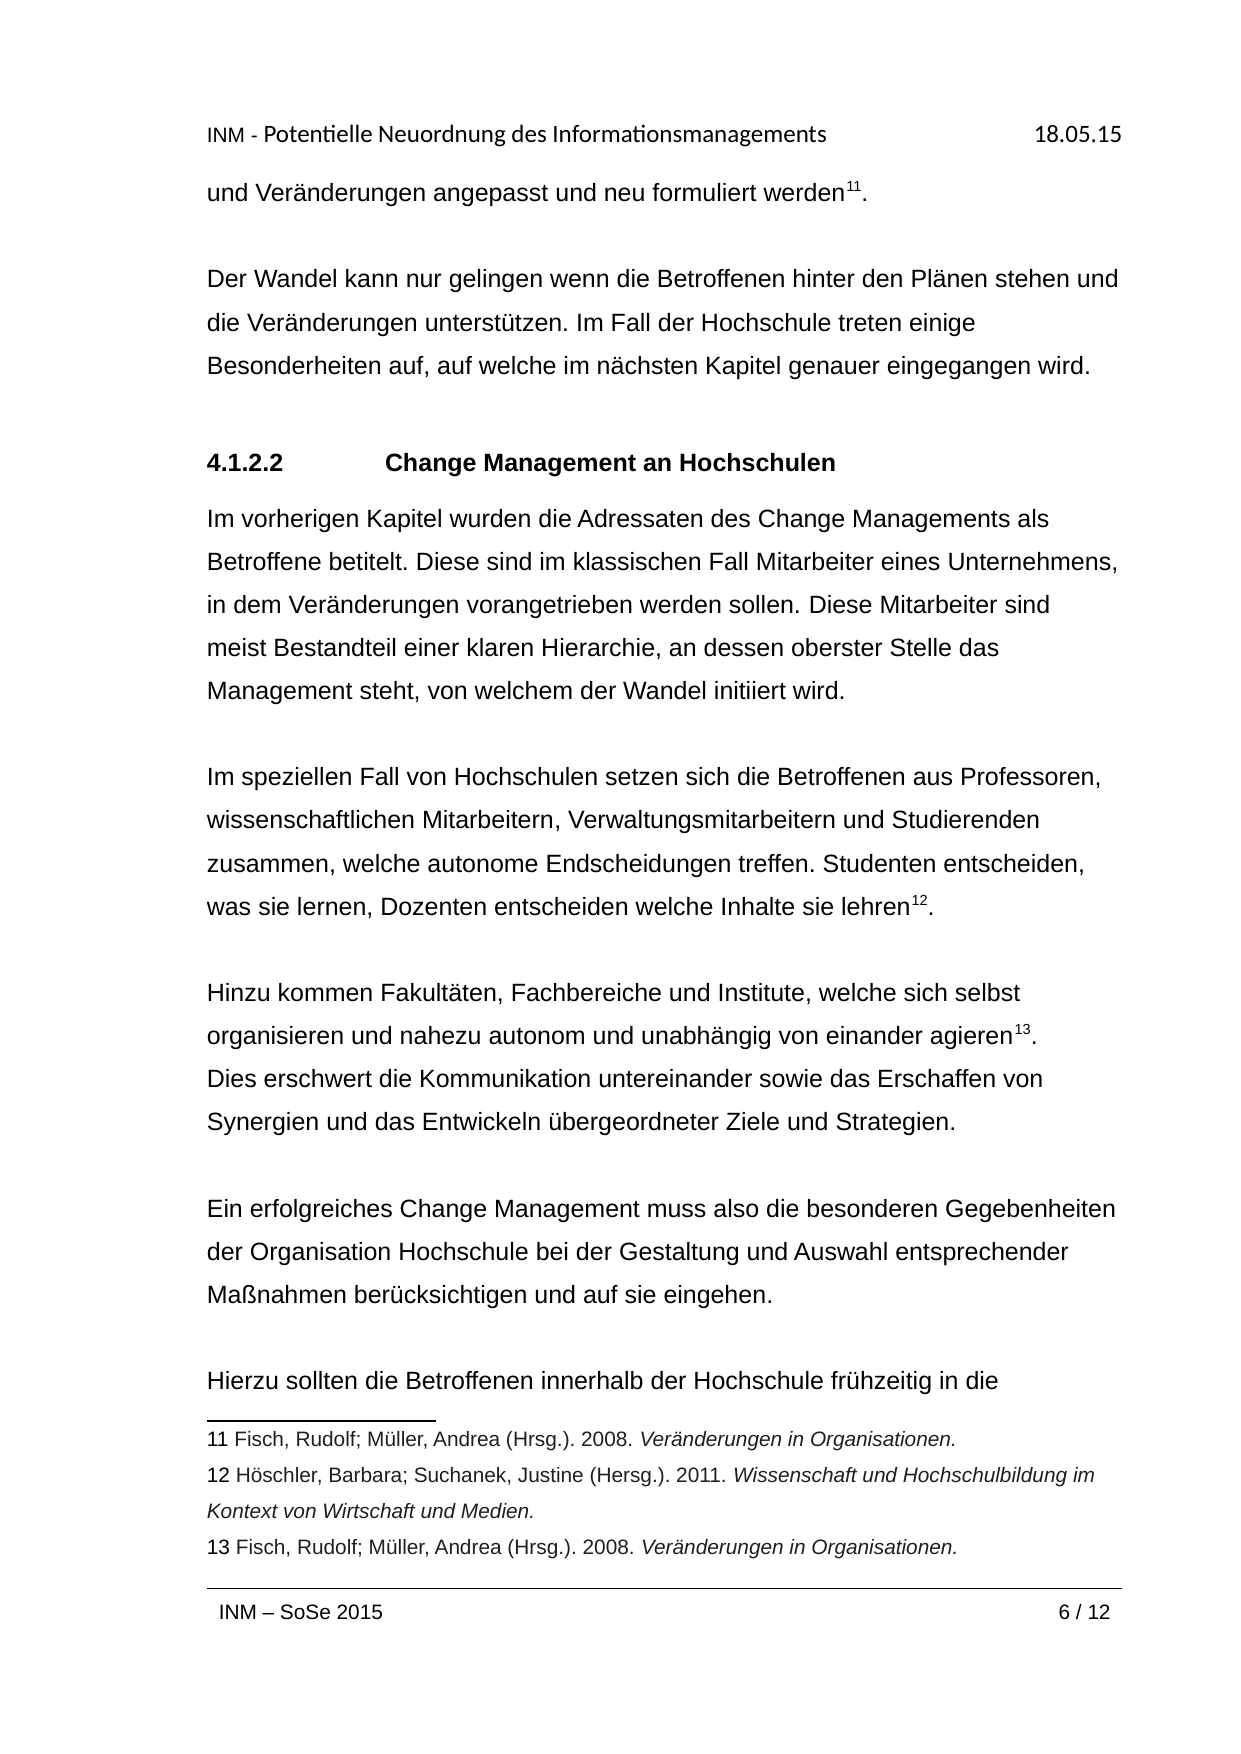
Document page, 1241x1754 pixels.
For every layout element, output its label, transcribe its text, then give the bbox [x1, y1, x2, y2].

text und Veränderungen angepasst und neu formuliert werden. [207, 178, 1122, 207]
text Fisch, Rudolf; Müller, Andrea (Hrsg.). 2008. Veränderungen in Organisationen. [207, 1535, 1122, 1559]
text Dies erschwert die Kommunikation untereinander sowie das Erschaffen von Synergien und das Entwickeln übergeordneter Ziele und Strategien. [207, 1064, 1122, 1136]
text Im speziellen Fall von Hochschulen setzen sich die Betroffenen aus Professoren, wissenschaftlichen Mitarbeitern, Verwaltungsmitarbeitern und Studierenden zusammen, welche autonome Endscheidungen treffen. Studenten entscheiden, was sie lernen, Dozenten entscheiden welche Inhalte sie lehren. [207, 762, 1122, 921]
text Im vorherigen Kapitel wurden die Adressaten des Change Managements als Betroffene betitelt. Diese sind im klassischen Fall Mitarbeiter eines Unternehmens, in dem Veränderungen vorangetrieben werden sollen. Diese Mitarbeiter sind meist Bestandteil einer klaren Hierarchie, an dessen oberster Stelle das Management steht, von welchem der Wandel initiiert wird. [207, 504, 1122, 705]
text Der Wandel kann nur gelingen wenn die Betroffenen hinter den Plänen stehen und die Veränderungen unterstützen. Im Fall der Hochschule treten einige Besonderheiten auf, auf welche im nächsten Kapitel genauer eingegangen wird. [207, 264, 1122, 379]
text Ein erfolgreiches Change Management muss also die besonderen Gegebenheiten der Organisation Hochschule bei der Gestaltung und Auswahl entsprechender Maßnahmen berücksichtigen und auf sie eingehen. [207, 1194, 1122, 1309]
text Hierzu sollten die Betroffenen innerhalb der Hochschule frühzeitig in die [207, 1366, 1122, 1395]
text Fisch, Rudolf; Müller, Andrea (Hrsg.). 2008. Veränderungen in Organisationen. [207, 1427, 1122, 1451]
subtitle 4.1.2.2 Change Management an Hochschulen [207, 448, 1122, 477]
text Hinzu kommen Fakultäten, Fachbereiche und Institute, welche sich selbst organisieren und nahezu autonom und unabhängig von einander agieren. [207, 978, 1122, 1050]
text Höschler, Barbara; Suchanek, Justine (Hersg.). 2011. Wissenschaft und Hochschulbildung im Kontext von Wirtschaft und Medien. [207, 1463, 1122, 1523]
